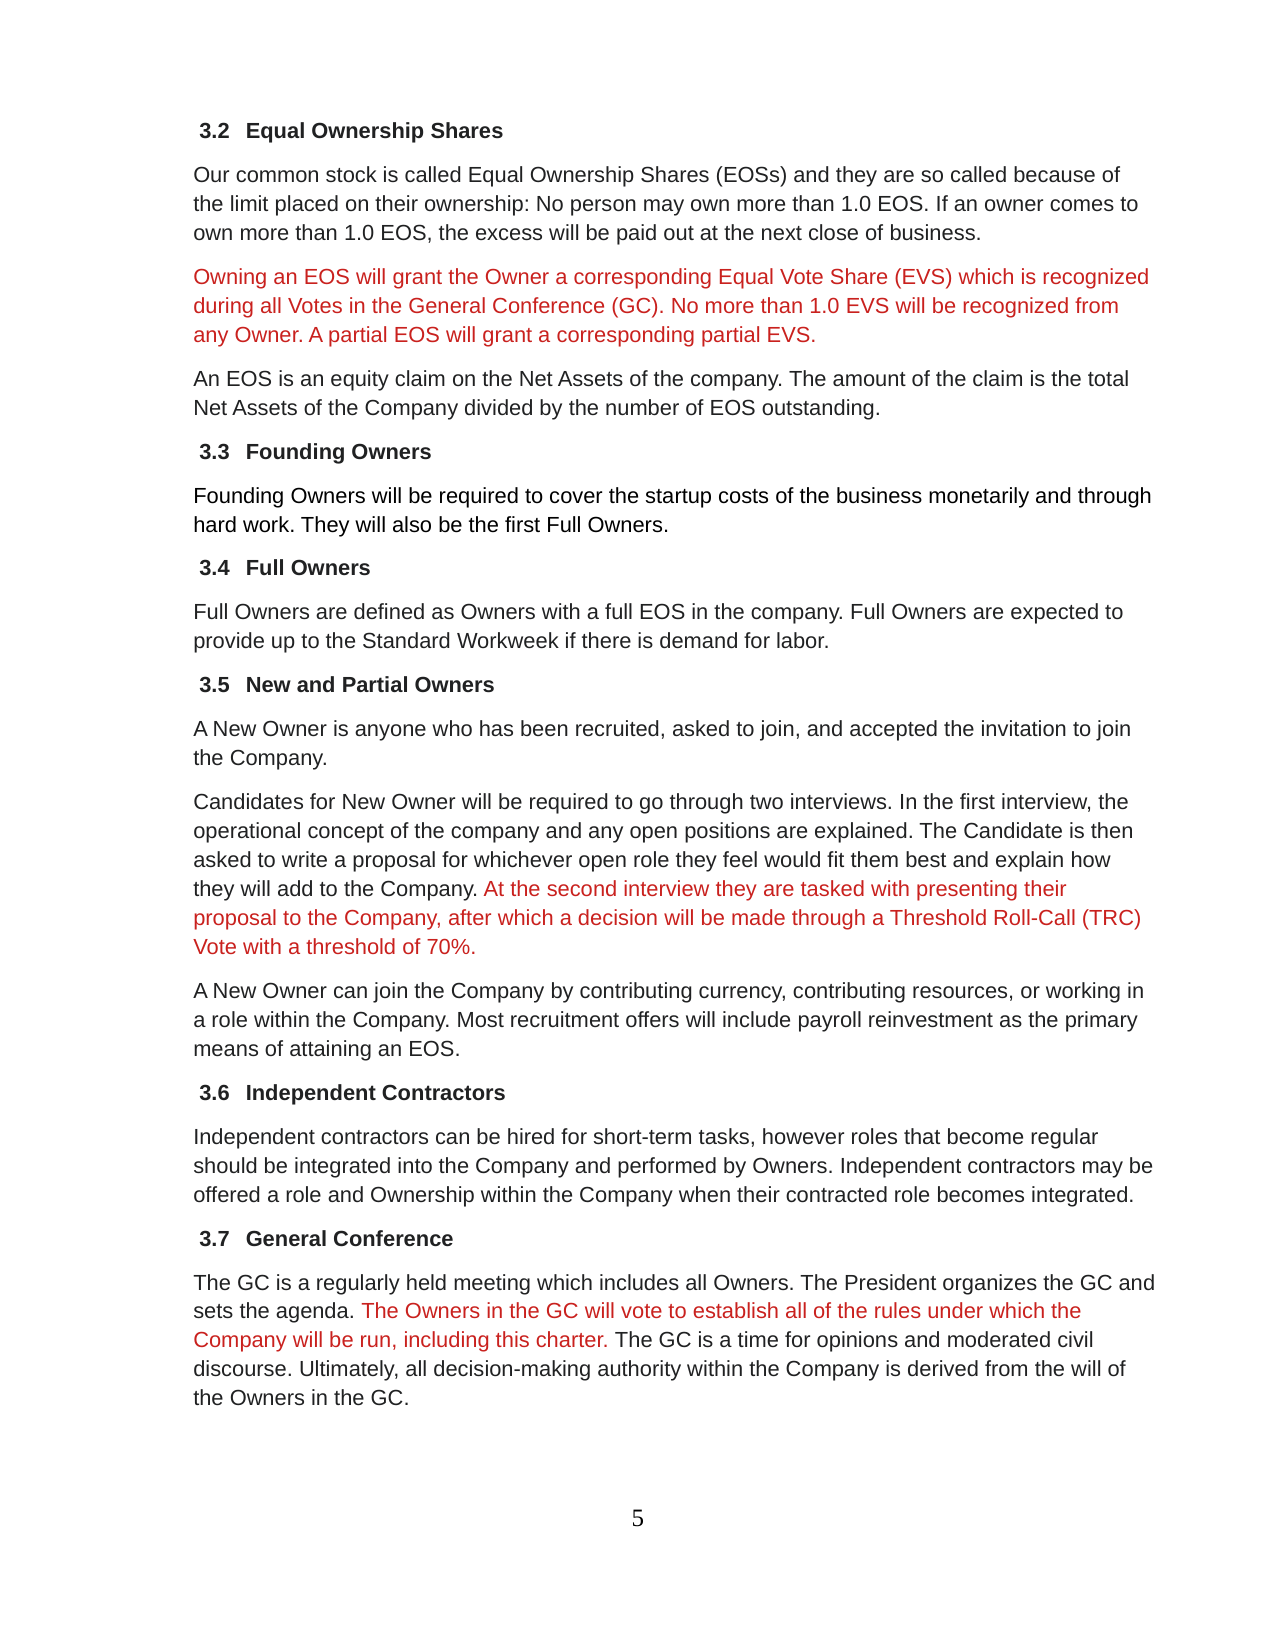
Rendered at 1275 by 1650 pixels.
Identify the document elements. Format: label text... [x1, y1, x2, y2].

list Independent contractors can be hired for short-term tasks, however roles that become regular should be integrated into the Company and performed by Owners. Independent contractors may be offered a role and Ownership within the Company when their contracted role becomes integrated. [193, 1123, 1157, 1207]
subtitle Independent Contractors [193, 1079, 1157, 1105]
list Founding Owners will be required to cover the startup costs of the business monetarily and through hard work. They will also be the first Full Owners. [193, 483, 1157, 537]
list Candidates for New Owner will be required to go through two interviews. In the first interview, the operational concept of the company and any open positions are explained. The Candidate is then asked to write a proposal for whichever open role they feel would fit them best and explain how they will add to the Company. At the second interview they are tasked with presenting their proposal to the Company, after which a decision will be made through a Threshold Roll-Call (TRC) Vote with a threshold of 70%. [156, 789, 1157, 959]
subtitle General Conference [193, 1225, 1157, 1251]
list Our common stock is called Equal Ownership Shares (EOSs) and they are so called because of the limit placed on their ownership: No person may own more than 1.0 EOS. If an owner comes to own more than 1.0 EOS, the excess will be paid out at the next close of business. [193, 162, 1157, 245]
list A New Owner can join the Company by contributing currency, contributing resources, or working in a role within the Company. Most recruitment offers will include payroll reinvestment as the primary means of attaining an EOS. [156, 978, 1157, 1061]
subtitle Equal Ownership Shares [193, 118, 1157, 143]
subtitle New and Partial Owners [193, 672, 1157, 697]
text The GC is a regularly held meeting which includes all Owners. The President organizes the GC and sets the agenda. The Owners in the GC will vote to establish all of the rules under which the Company will be run, including this charter. The GC is a time for opinions and moderated civil discourse. Ultimately, all decision-making authority within the Company is derived from the will of the Owners in the GC. [193, 1269, 1157, 1410]
subtitle Full Owners [193, 555, 1157, 580]
list An EOS is an equity claim on the Net Assets of the company. The amount of the claim is the total Net Assets of the Company divided by the number of EOS outstanding. [193, 366, 1157, 420]
list Full Owners are defined as Owners with a full EOS in the company. Full Owners are expected to provide up to the Standard Workweek if there is demand for labor. [193, 599, 1157, 653]
list Owning an EOS will grant the Owner a corresponding Equal Vote Share (EVS) which is recognized during all Votes in the General Conference (GC). No more than 1.0 EVS will be recognized from any Owner. A partial EOS will grant a corresponding partial EVS. [193, 264, 1157, 347]
subtitle Founding Owners [193, 439, 1157, 464]
list A New Owner is anyone who has been recruited, asked to join, and accepted the invitation to join the Company. [156, 716, 1157, 770]
